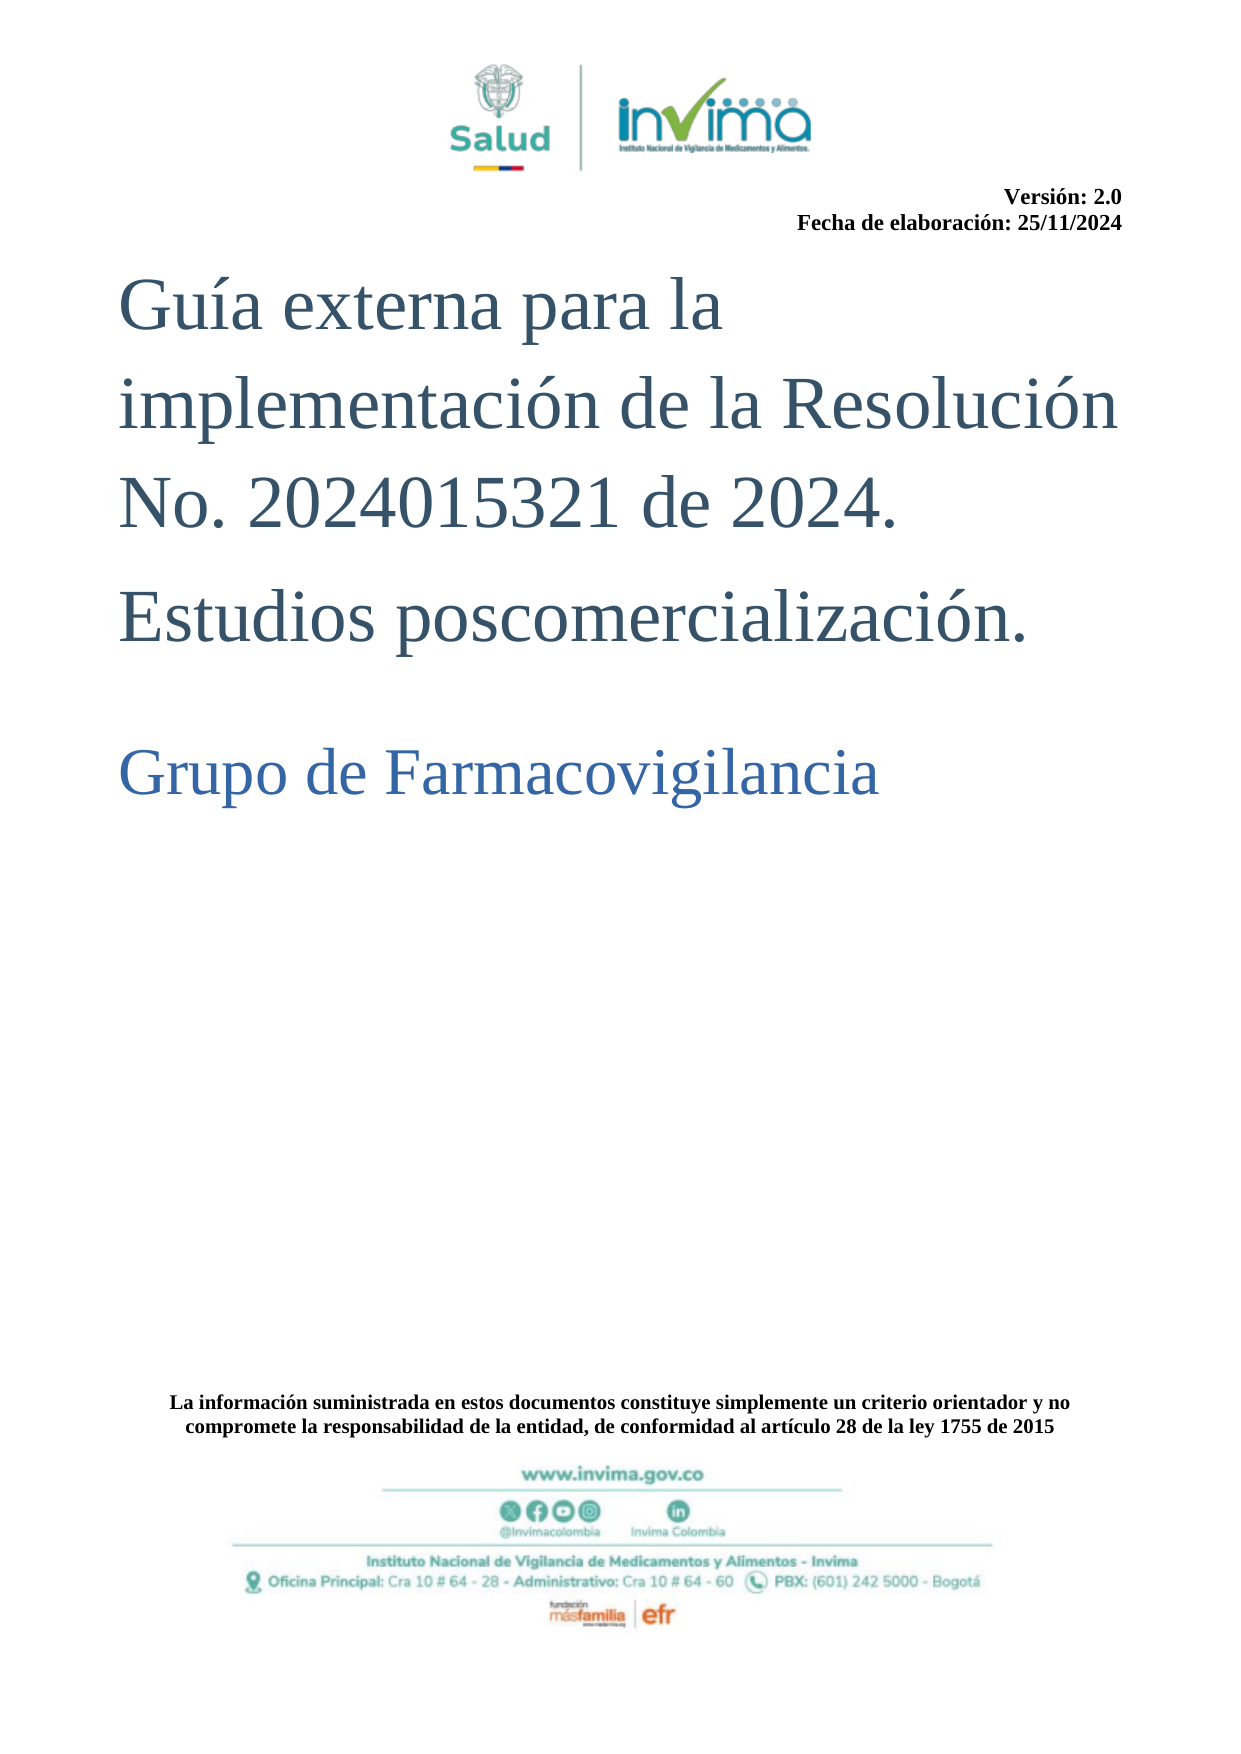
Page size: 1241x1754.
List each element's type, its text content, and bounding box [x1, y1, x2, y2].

picture [222, 1462, 1018, 1636]
text Guía externa para la implementación de la Resolución No. 2024015321 de 2024. [118, 259, 1122, 544]
text Grupo de Farmacovigilancia [118, 733, 1122, 809]
text Estudios poscomercialización. [118, 571, 1122, 657]
picture [420, 40, 820, 183]
